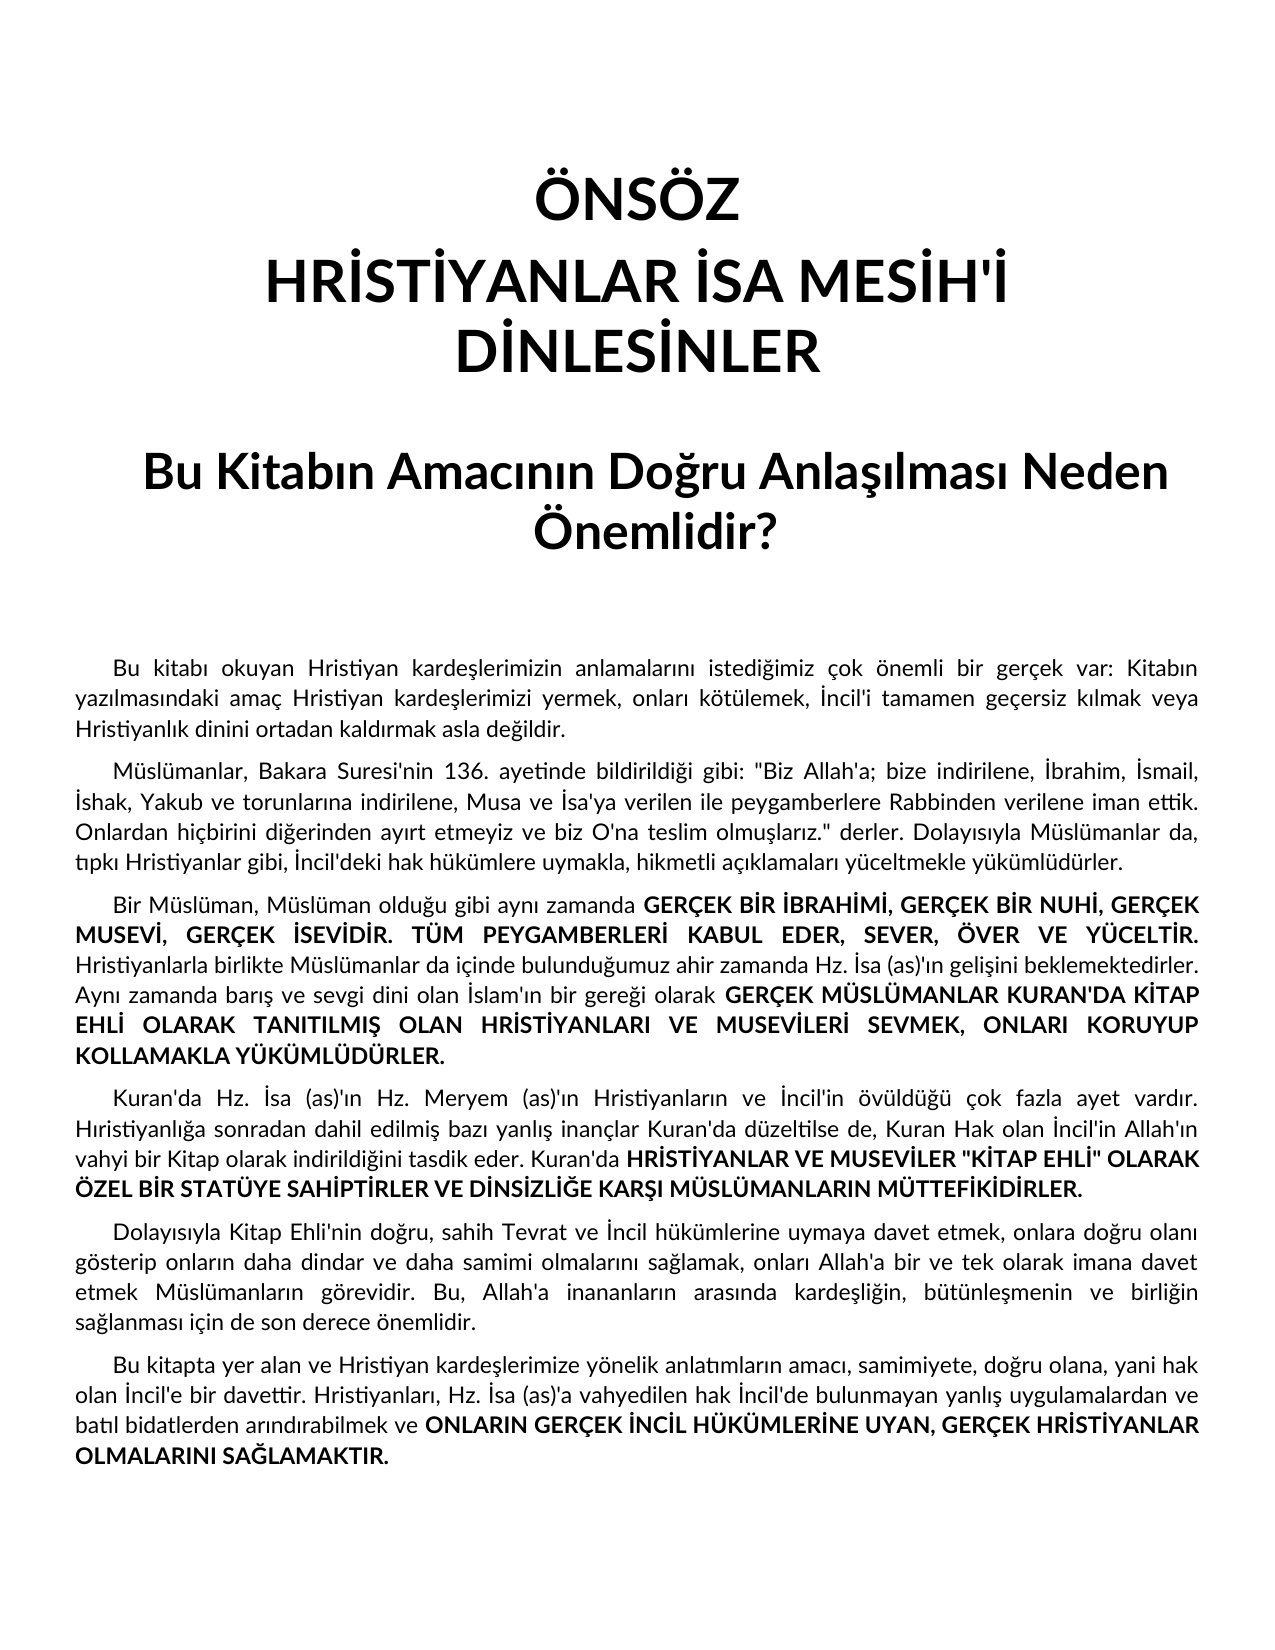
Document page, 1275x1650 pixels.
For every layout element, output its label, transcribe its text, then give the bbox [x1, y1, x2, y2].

subtitle HRİSTİYANLAR İSA MESİH'İ DİNLESİNLER [75, 245, 1200, 385]
text Bu kitabı okuyan Hristiyan kardeşlerimizin anlamalarını istediğimiz çok önemli bir gerçek var: Kitabın yazılmasındaki amaç Hristiyan kardeşlerimizi yermek, onları kötülemek, İncil'i tamamen geçersiz kılmak veya Hristiyanlık dinini ortadan kaldırmak asla değildir. [75, 654, 1200, 742]
subtitle Bu Kitabın Amacının Doğru Anlaşılması Neden Önemlidir? [112, 440, 1200, 560]
text Kuran'da Hz. İsa (as)'ın Hz. Meryem (as)'ın Hristiyanların ve İncil'in övüldüğü çok fazla ayet vardır. Hıristiyanlığa sonradan dahil edilmiş bazı yanlış inançlar Kuran'da düzeltilse de, Kuran Hak olan İncil'in Allah'ın vahyi bir Kitap olarak indirildiğini tasdik eder. Kuran'da HRİSTİYANLAR VE MUSEVİLER "KİTAP EHLİ" OLARAK ÖZEL BİR STATÜYE SAHİPTİRLER VE DİNSİZLİĞE KARŞI MÜSLÜMANLARIN MÜTTEFİKİDİRLER. [75, 1084, 1200, 1202]
text Dolayısıyla Kitap Ehli'nin doğru, sahih Tevrat ve İncil hükümlerine uymaya davet etmek, onlara doğru olanı gösterip onların daha dindar ve daha samimi olmalarını sağlamak, onları Allah'a bir ve tek olarak imana davet etmek Müslümanların görevidir. Bu, Allah'a inananların arasında kardeşliğin, bütünleşmenin ve birliğin sağlanması için de son derece önemlidir. [75, 1217, 1200, 1336]
text Bu kitapta yer alan ve Hristiyan kardeşlerimize yönelik anlatımların amacı, samimiyete, doğru olana, yani hak olan İncil'e bir davettir. Hristiyanları, Hz. İsa (as)'a vahyedilen hak İncil'de bulunmayan yanlış uygulamalardan ve batıl bidatlerden arındırabilmek ve ONLARIN GERÇEK İNCİL HÜKÜMLERİNE UYAN, GERÇEK HRİSTİYANLAR OLMALARINI SAĞLAMAKTIR. [75, 1351, 1200, 1469]
subtitle ÖNSÖZ [75, 162, 1200, 232]
text Müslümanlar, Bakara Suresi'nin 136. ayetinde bildirildiği gibi: "Biz Allah'a; bize indirilene, İbrahim, İsmail, İshak, Yakub ve torunlarına indirilene, Musa ve İsa'ya verilen ile peygamberlere Rabbinden verilene iman ettik. Onlardan hiçbirini diğerinden ayırt etmeyiz ve biz O'na teslim olmuşlarız." derler. Dolayısıyla Müslümanlar da, tıpkı Hristiyanlar gibi, İncil'deki hak hükümlere uymakla, hikmetli açıklamaları yüceltmekle yükümlüdürler. [75, 757, 1200, 875]
text Bir Müslüman, Müslüman olduğu gibi aynı zamanda GERÇEK BİR İBRAHİMİ, GERÇEK BİR NUHİ, GERÇEK MUSEVİ, GERÇEK İSEVİDİR. TÜM PEYGAMBERLERİ KABUL EDER, SEVER, ÖVER VE YÜCELTİR. Hristiyanlarla birlikte Müslümanlar da içinde bulunduğumuz ahir zamanda Hz. İsa (as)'ın gelişini beklemektedirler. Aynı zamanda barış ve sevgi dini olan İslam'ın bir gereği olarak GERÇEK MÜSLÜMANLAR KURAN'DA KİTAP EHLİ OLARAK TANITILMIŞ OLAN HRİSTİYANLARI VE MUSEVİLERİ SEVMEK, ONLARI KORUYUP KOLLAMAKLA YÜKÜMLÜDÜRLER. [75, 890, 1200, 1069]
